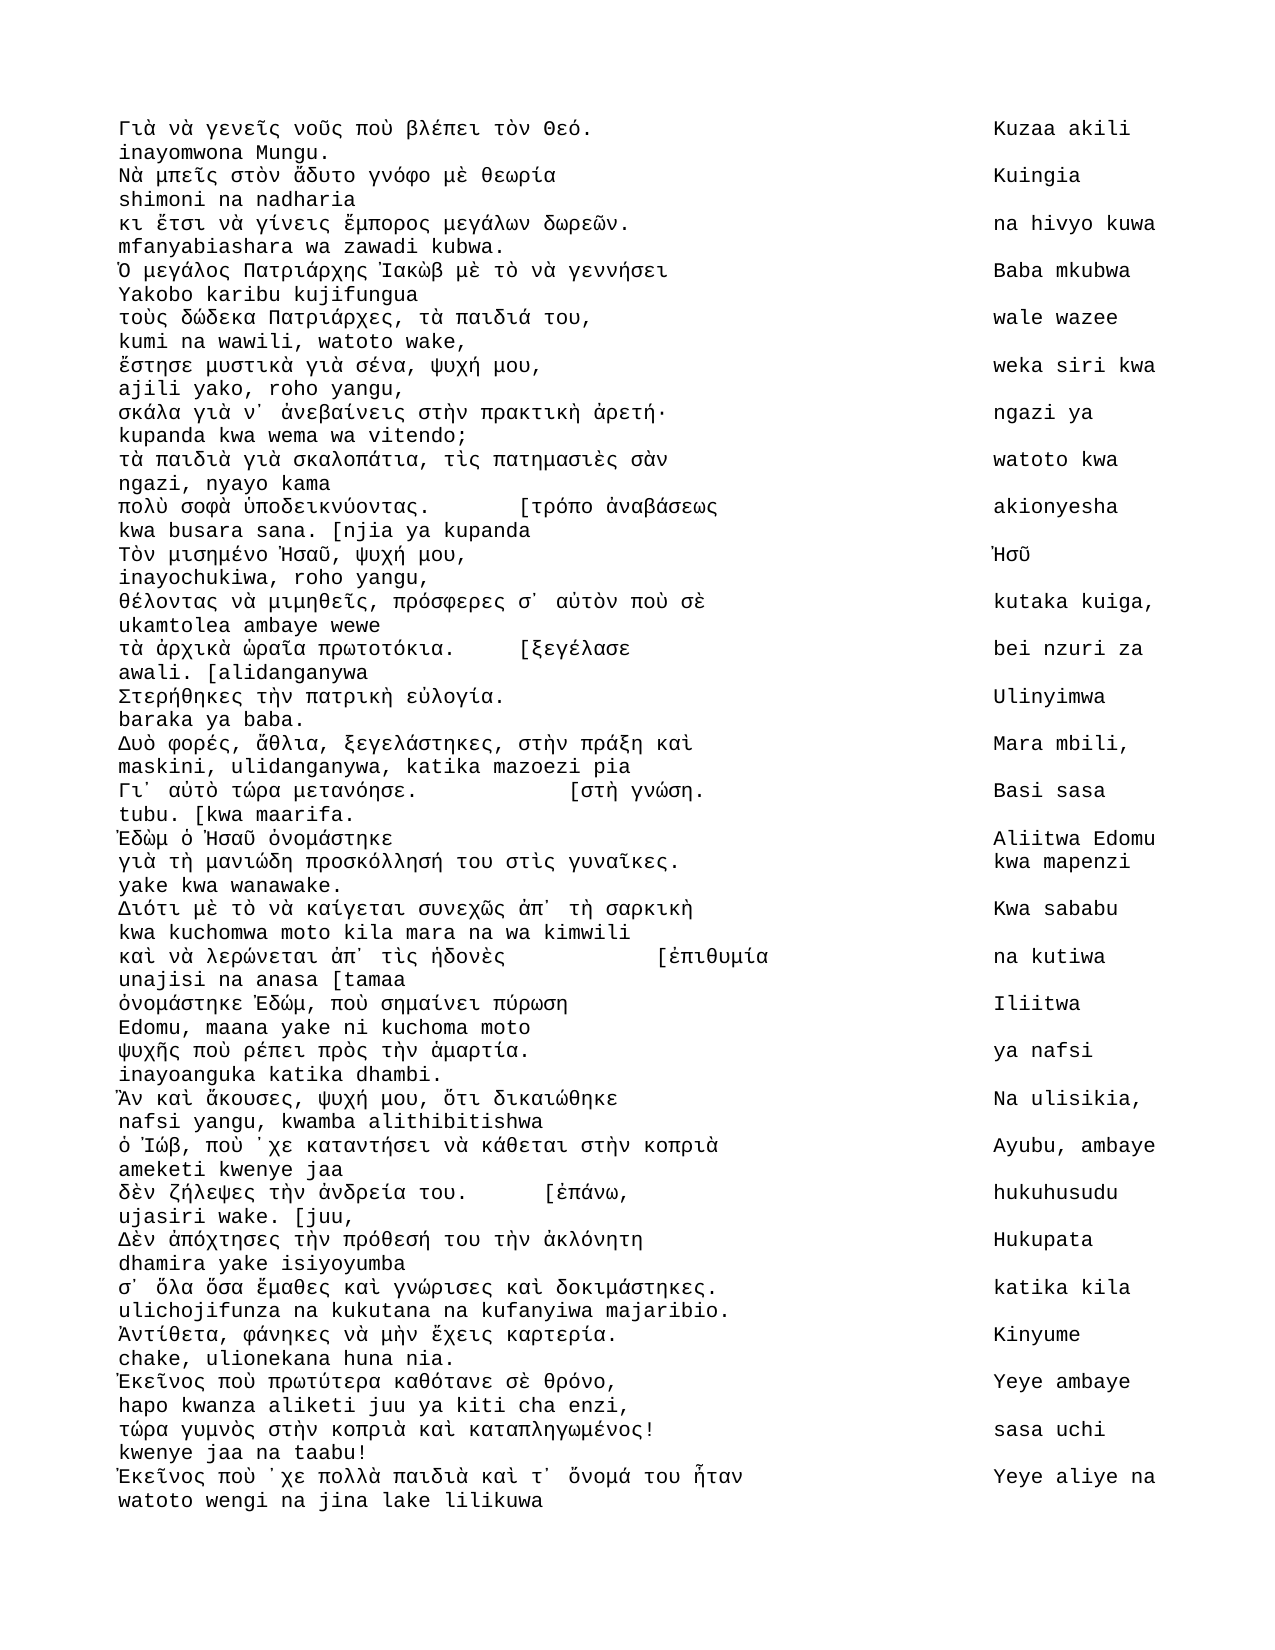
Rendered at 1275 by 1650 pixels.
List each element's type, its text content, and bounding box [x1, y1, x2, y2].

text Διότι μὲ τὸ νὰ καίγεται συνεχῶς ἀπ᾿ τὴ σαρκικὴ Kwa sababu kwa kuchomwa moto kila mara na wa kimwili [118, 898, 1157, 946]
text ἔστησε μυστικὰ γιὰ σένα, ψυχή μου, weka siri kwa ajili yako, roho yangu, [118, 354, 1157, 402]
text ὁ Ἰώβ, ποὺ ᾿χε καταντήσει νὰ κάθεται στὴν κοπριὰ Ayubu, ambaye ameketi kwenye jaa [118, 1135, 1157, 1182]
text τὰ ἀρχικὰ ὡραῖα πρωτοτόκια. [ξεγέλασε bei nzuri za awali. [alidanganywa [118, 638, 1157, 686]
text καὶ νὰ λερώνεται ἀπ᾿ τὶς ἡδονὲς [ἐπιθυμία na kutiwa unajisi na anasa [tamaa [118, 946, 1157, 993]
text δὲν ζήλεψες τὴν ἀνδρεία του. [ἐπάνω, hukuhusudu ujasiri wake. [juu, [118, 1182, 1157, 1229]
text κι ἔτσι νὰ γίνεις ἔμπορος μεγάλων δωρεῶν. na hivyo kuwa mfanyabiashara wa zawadi kubwa. [118, 213, 1157, 260]
text Δὲν ἀπόχτησες τὴν πρόθεσή του τὴν ἀκλόνητη Hukupata dhamira yake isiyoyumba [118, 1229, 1157, 1277]
text Ἀντίθετα, φάνηκες νὰ μὴν ἔχεις καρτερία. Kinyume chake, ulionekana huna nia. [118, 1324, 1157, 1371]
text Δυὸ φορές, ἄθλια, ξεγελάστηκες, στὴν πράξη καὶ Mara mbili, maskini, ulidanganywa, katika mazoezi pia [118, 733, 1157, 780]
text τώρα γυμνὸς στὴν κοπριὰ καὶ καταπληγωμένος! sasa uchi kwenye jaa na taabu! [118, 1419, 1157, 1466]
text ψυχῆς ποὺ ρέπει πρὸς τὴν ἁμαρτία. ya nafsi inayoanguka katika dhambi. [118, 1040, 1157, 1088]
text ὀνομάστηκε Ἐδώμ, ποὺ σημαίνει πύρωση Iliitwa Edomu, maana yake ni kuchoma moto [118, 993, 1157, 1040]
text Ὁ μεγάλος Πατριάρχης Ἰακὼβ μὲ τὸ νὰ γεννήσει Baba mkubwa Yakobo karibu kujifungua [118, 260, 1157, 307]
text Στερήθηκες τὴν πατρικὴ εὐλογία. Ulinyimwa baraka ya baba. [118, 686, 1157, 733]
text τὰ παιδιὰ γιὰ σκαλοπάτια, τὶς πατημασιὲς σὰν watoto kwa ngazi, nyayo kama [118, 449, 1157, 496]
text Ἐκεῖνος ποὺ πρωτύτερα καθότανε σὲ θρόνο, Yeye ambaye hapo kwanza aliketi juu ya kiti cha enzi, [118, 1371, 1157, 1419]
text τοὺς δώδεκα Πατριάρχες, τὰ παιδιά του, wale wazee kumi na wawili, watoto wake, [118, 307, 1157, 354]
text Νὰ μπεῖς στὸν ἄδυτο γνόφο μὲ θεωρία Kuingia shimoni na nadharia [118, 165, 1157, 213]
text πολὺ σοφὰ ὑποδεικνύοντας. [τρόπο ἀναβάσεως akionyesha kwa busara sana. [njia ya kupanda [118, 496, 1157, 544]
text σκάλα γιὰ ν᾿ ἀνεβαίνεις στὴν πρακτικὴ ἀρετή· ngazi ya kupanda kwa wema wa vitendo; [118, 402, 1157, 449]
text Ἐδὼμ ὁ Ἠσαῦ ὀνομάστηκε Aliitwa Edomu [118, 827, 1157, 851]
text Γι᾿ αὐτὸ τώρα μετανόησε. [στὴ γνώση. Basi sasa tubu. [kwa maarifa. [118, 780, 1157, 827]
text Τὸν μισημένο Ἠσαῦ, ψυχή μου, Ἠσῦ inayochukiwa, roho yangu, [118, 544, 1157, 591]
text Γιὰ νὰ γενεῖς νοῦς ποὺ βλέπει τὸν Θεό. Kuzaa akili inayomwona Mungu. [118, 118, 1157, 165]
text γιὰ τὴ μανιώδη προσκόλλησή του στὶς γυναῖκες. kwa mapenzi yake kwa wanawake. [118, 851, 1157, 898]
text Ἐκεῖνος ποὺ ᾿χε πολλὰ παιδιὰ καὶ τ᾿ ὄνομά του ἦταν Yeye aliye na watoto wengi na jina lake lilikuwa [118, 1466, 1157, 1513]
text σ᾿ ὅλα ὅσα ἔμαθες καὶ γνώρισες καὶ δοκιμάστηκες. katika kila ulichojifunza na kukutana na kufanyiwa majaribio. [118, 1277, 1157, 1324]
text θέλοντας νὰ μιμηθεῖς, πρόσφερες σ᾿ αὐτὸν ποὺ σὲ kutaka kuiga, ukamtolea ambaye wewe [118, 591, 1157, 638]
text Ἂν καὶ ἄκουσες, ψυχή μου, ὅτι δικαιώθηκε Na ulisikia, nafsi yangu, kwamba alithibitishwa [118, 1088, 1157, 1135]
